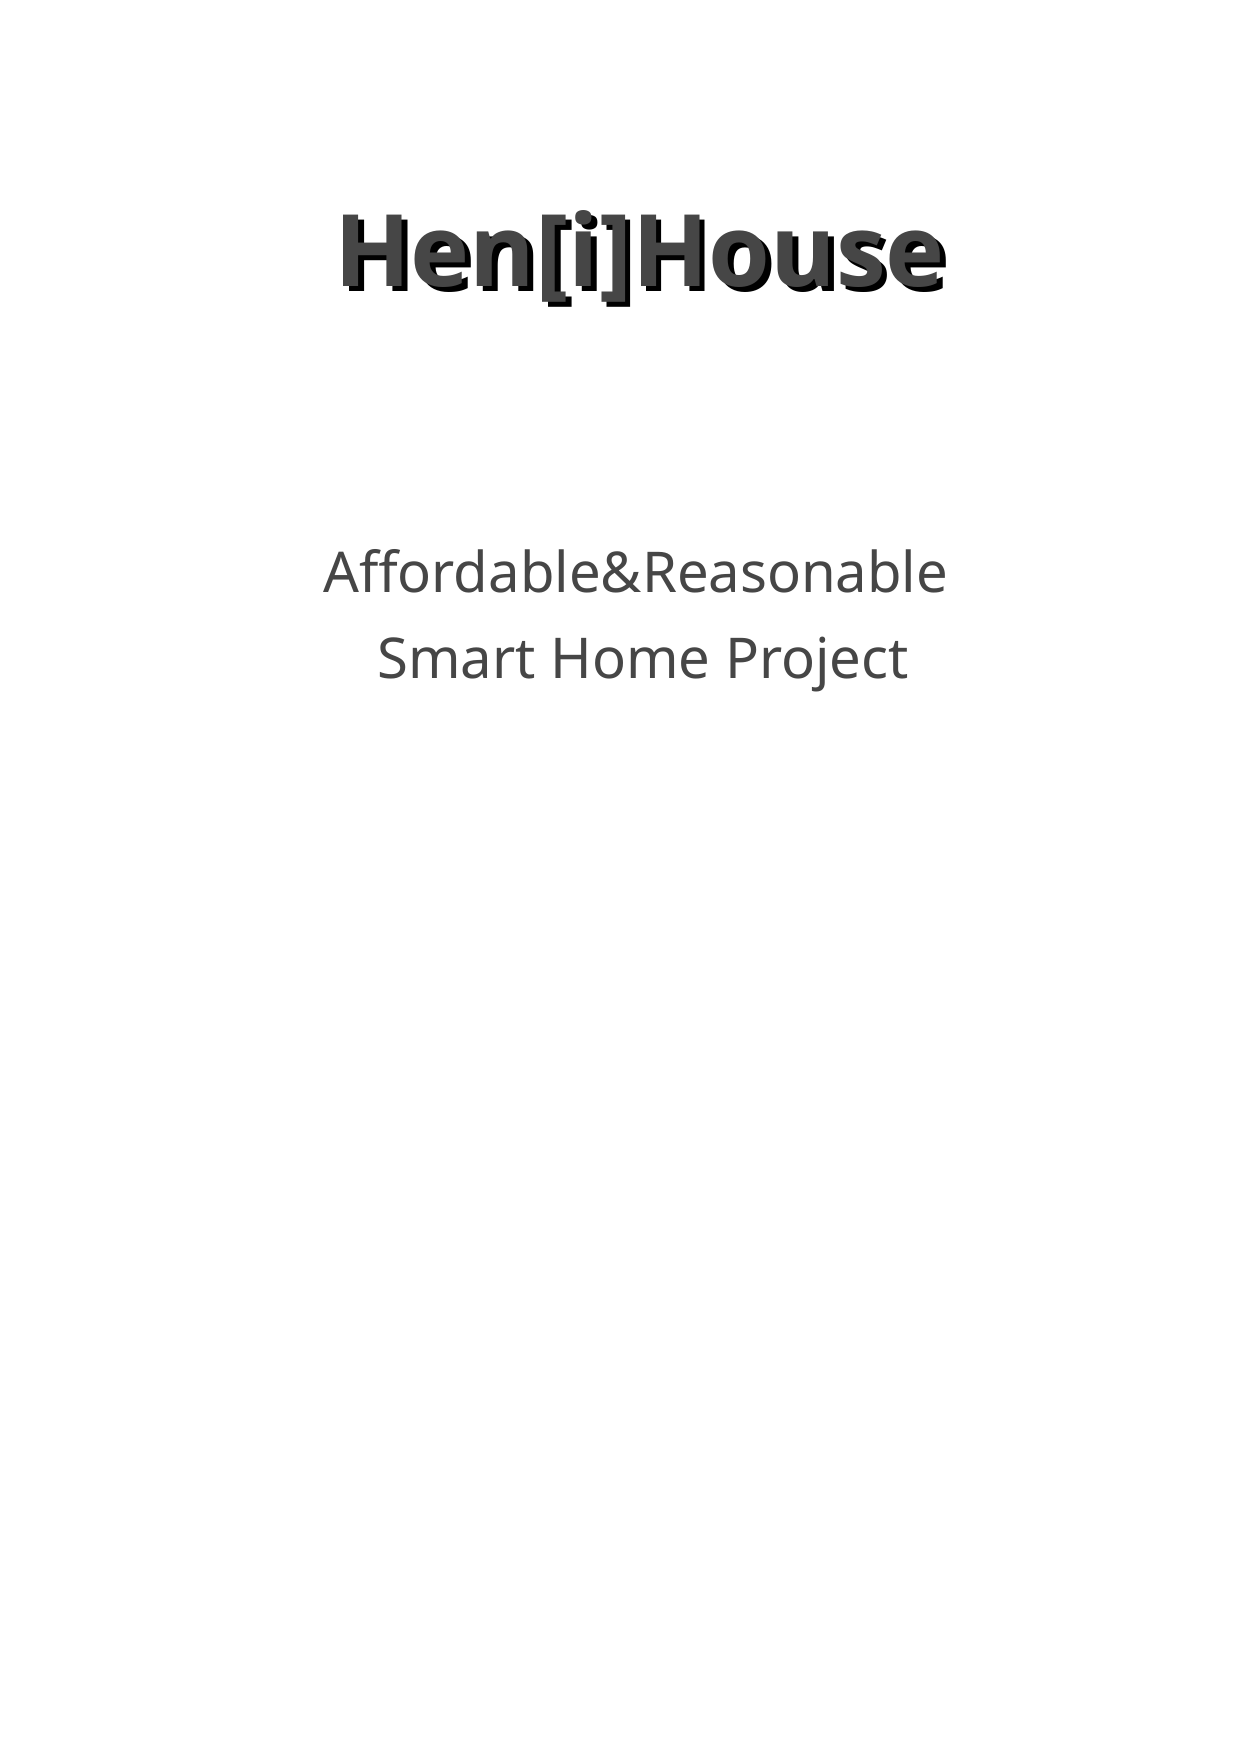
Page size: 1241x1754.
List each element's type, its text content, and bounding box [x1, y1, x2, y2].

text Hen[i]House [226, 179, 1053, 317]
text Affordable&Reasonable [208, 532, 1063, 611]
text Smart Home Project [208, 619, 1063, 697]
